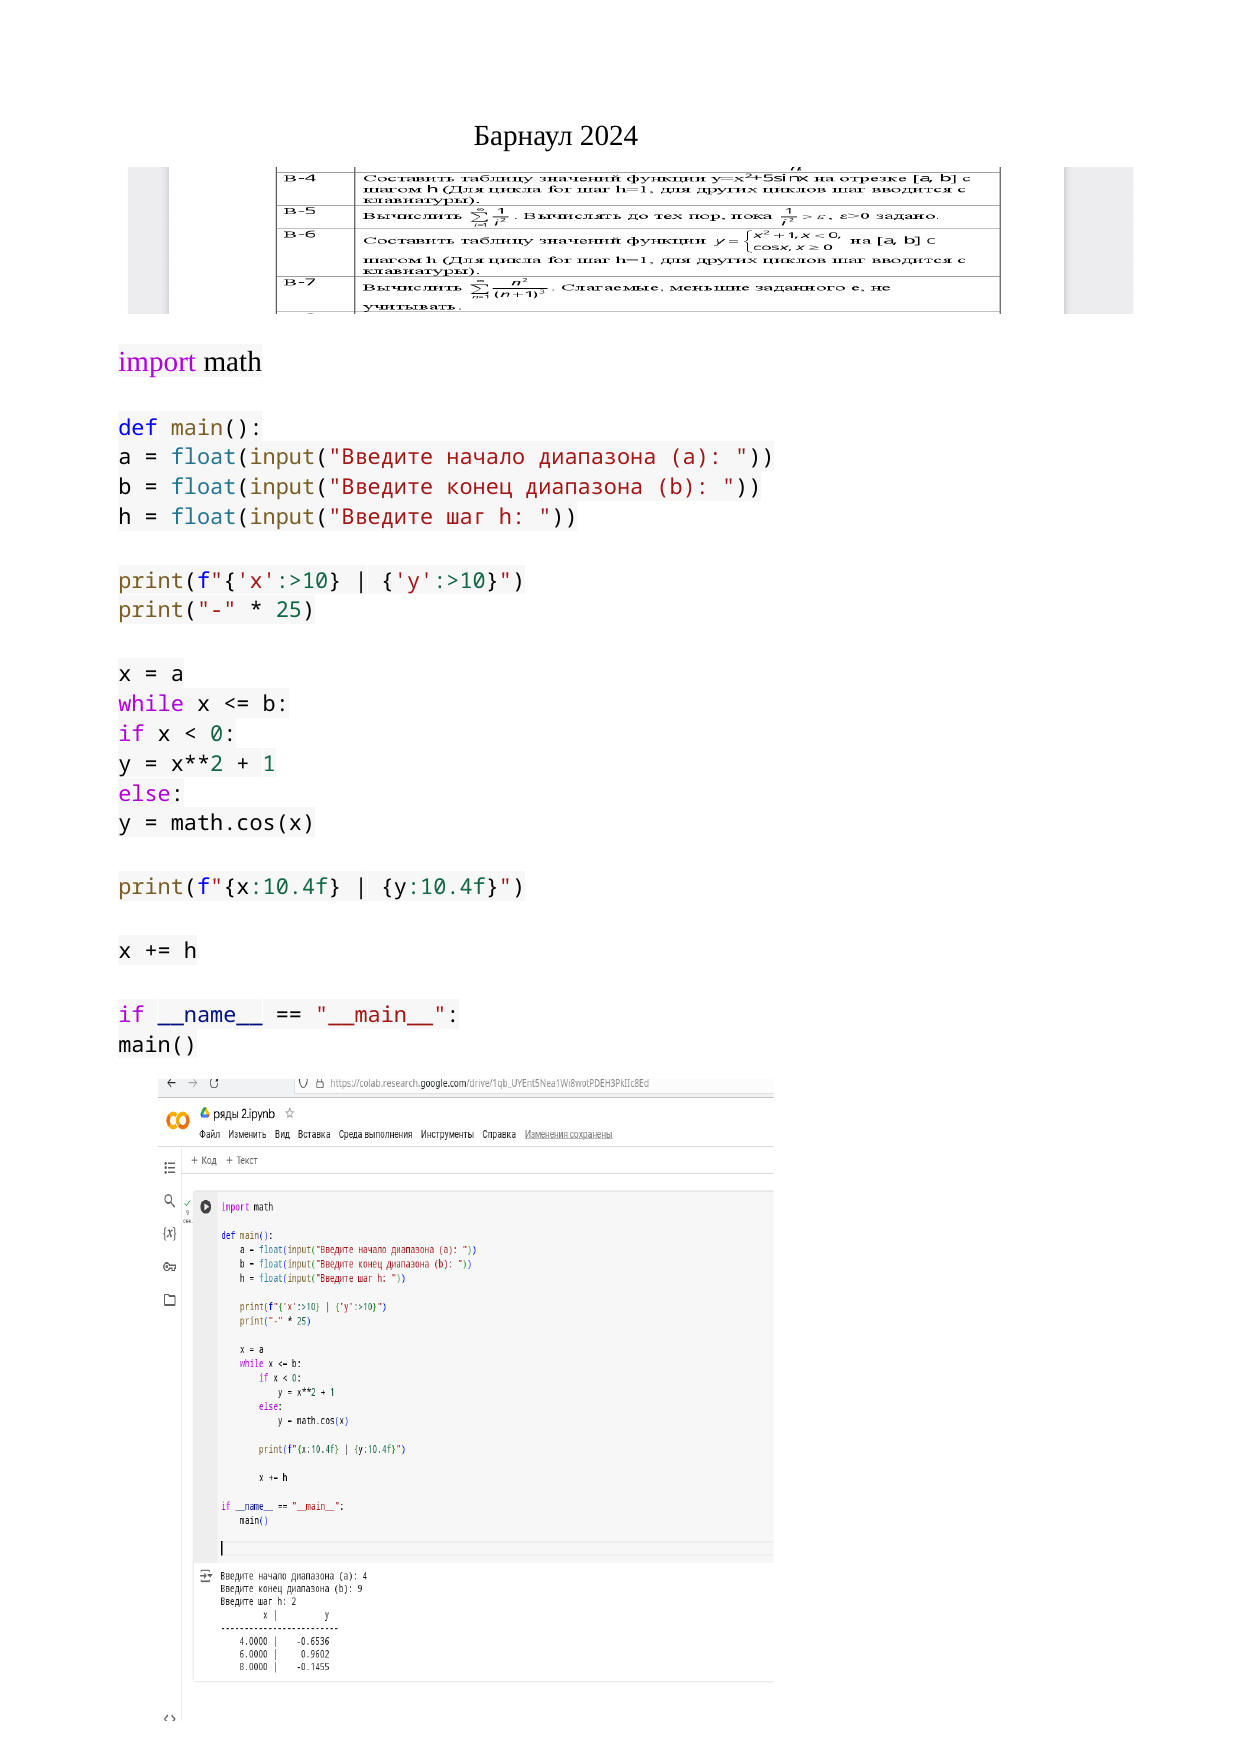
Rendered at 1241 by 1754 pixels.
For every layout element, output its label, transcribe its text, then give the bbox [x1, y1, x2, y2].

text import math [118, 344, 1122, 377]
text Барнаул 2024 [473, 118, 1122, 152]
text else: [118, 777, 1122, 807]
text if x < 0: [118, 718, 1122, 748]
text b = float(input("Введите конец диапазона (b): ")) [118, 471, 1122, 501]
text def main(): [118, 411, 1122, 441]
text print(f"{'x':>10} | {'y':>10}") [118, 565, 1122, 594]
text h = float(input("Введите шаг h: ")) [118, 501, 1122, 531]
text main() [118, 1029, 1122, 1058]
text a = float(input("Введите начало диапазона (a): ")) [118, 441, 1122, 471]
text while x <= b: [118, 688, 1122, 718]
text y = math.cos(x) [118, 807, 1122, 837]
text print(f"{x:10.4f} | {y:10.4f}") [118, 871, 1122, 901]
text x = a [118, 658, 1122, 688]
text y = x**2 + 1 [118, 748, 1122, 777]
text print("-" * 25) [118, 594, 1122, 624]
picture [127, 167, 1134, 314]
text x += h [118, 935, 1122, 965]
text if __name__ == "__main__": [118, 999, 1122, 1029]
